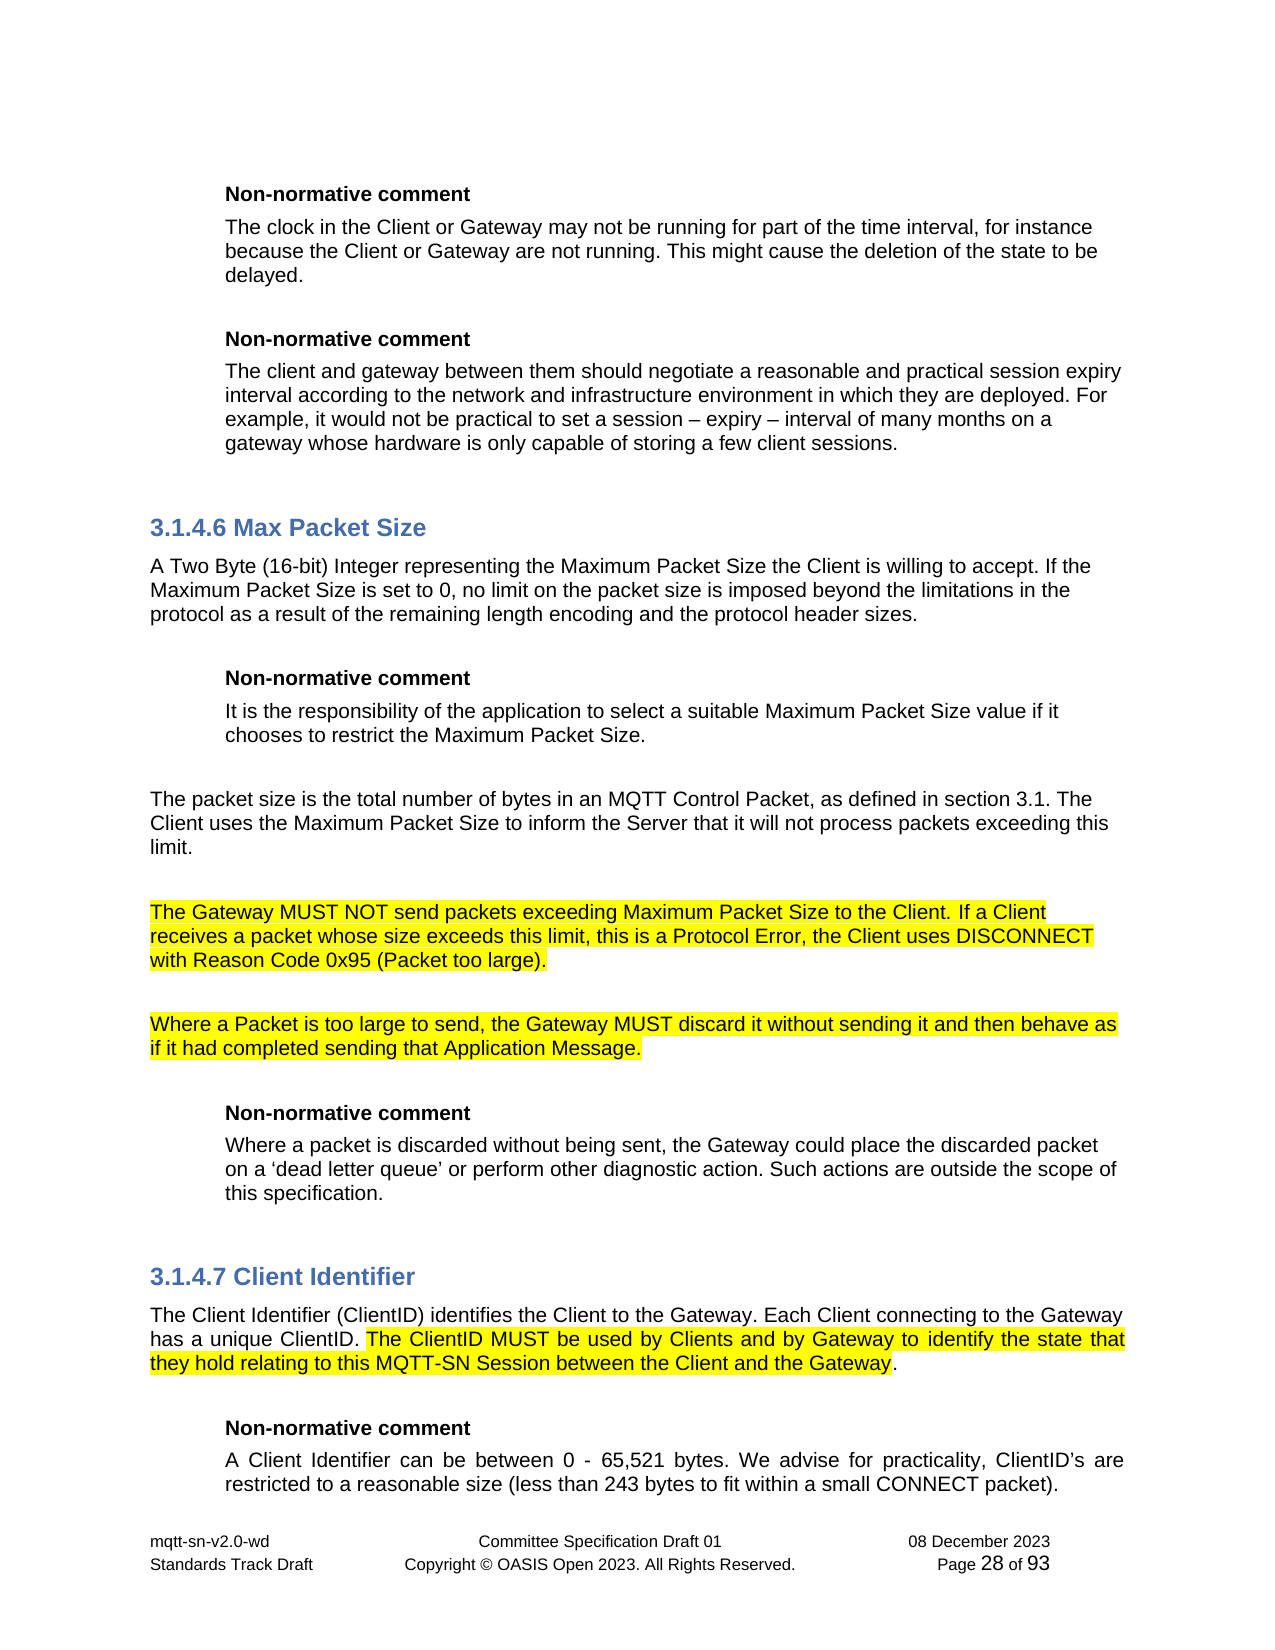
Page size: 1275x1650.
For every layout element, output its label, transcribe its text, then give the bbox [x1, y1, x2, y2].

text The Client Identifier (ClientID) identifies the Client to the Gateway. Each Client connecting to the Gateway has a unique ClientID. The ClientID MUST be used by Clients and by Gateway to identify the state that they hold relating to this MQTT-SN Session between the Client and the Gateway. [150, 1303, 1125, 1375]
text A Two Byte (16-bit) Integer representing the Maximum Packet Size the Client is willing to accept. If the Maximum Packet Size is set to 0, no limit on the packet size is imposed beyond the limitations in the protocol as a result of the remaining length encoding and the protocol header sizes. [150, 554, 1125, 626]
text Non-normative comment [225, 1101, 1125, 1124]
text A Client Identifier can be between 0 - 65,521 bytes. We advise for practicality, ClientID’s are restricted to a reasonable size (less than 243 bytes to fit within a small CONNECT packet). [225, 1448, 1125, 1496]
text Where a Packet is too large to send, the Gateway MUST discard it without sending it and then behave as if it had completed sending that Application Message. [150, 1012, 1125, 1060]
text The client and gateway between them should negotiate a reasonable and practical session expiry interval according to the network and infrastructure environment in which they are deployed. For example, it would not be practical to set a session – expiry – interval of many months on a gateway whose hardware is only capable of storing a few client sessions. [225, 359, 1125, 455]
text Non-normative comment [225, 666, 1125, 690]
text Where a packet is discarded without being sent, the Gateway could place the discarded packet on a ‘dead letter queue’ or perform other diagnostic action. Such actions are outside the scope of this specification. [225, 1133, 1125, 1205]
text Non-normative comment [225, 182, 1125, 206]
text Non-normative comment [225, 327, 1125, 351]
text Non-normative comment [225, 1416, 1125, 1440]
text The Gateway MUST NOT send packets exceeding Maximum Packet Size to the Client. If a Client receives a packet whose size exceeds this limit, this is a Protocol Error, the Client uses DISCONNECT with Reason Code 0x95 (Packet too large). [150, 899, 1125, 971]
text The packet size is the total number of bytes in an MQTT Control Packet, as defined in section 3.1. The Client uses the Maximum Packet Size to inform the Server that it will not process packets exceeding this limit. [150, 787, 1125, 859]
text It is the responsibility of the application to select a suitable Maximum Packet Size value if it chooses to restrict the Maximum Packet Size. [225, 698, 1125, 746]
subtitle 3.1.4.7 Client Identifier [150, 1262, 1125, 1291]
text The clock in the Client or Gateway may not be running for part of the time interval, for instance because the Client or Gateway are not running. This might cause the deletion of the state to be delayed. [225, 214, 1125, 286]
subtitle 3.1.4.6 Max Packet Size [150, 512, 1125, 541]
